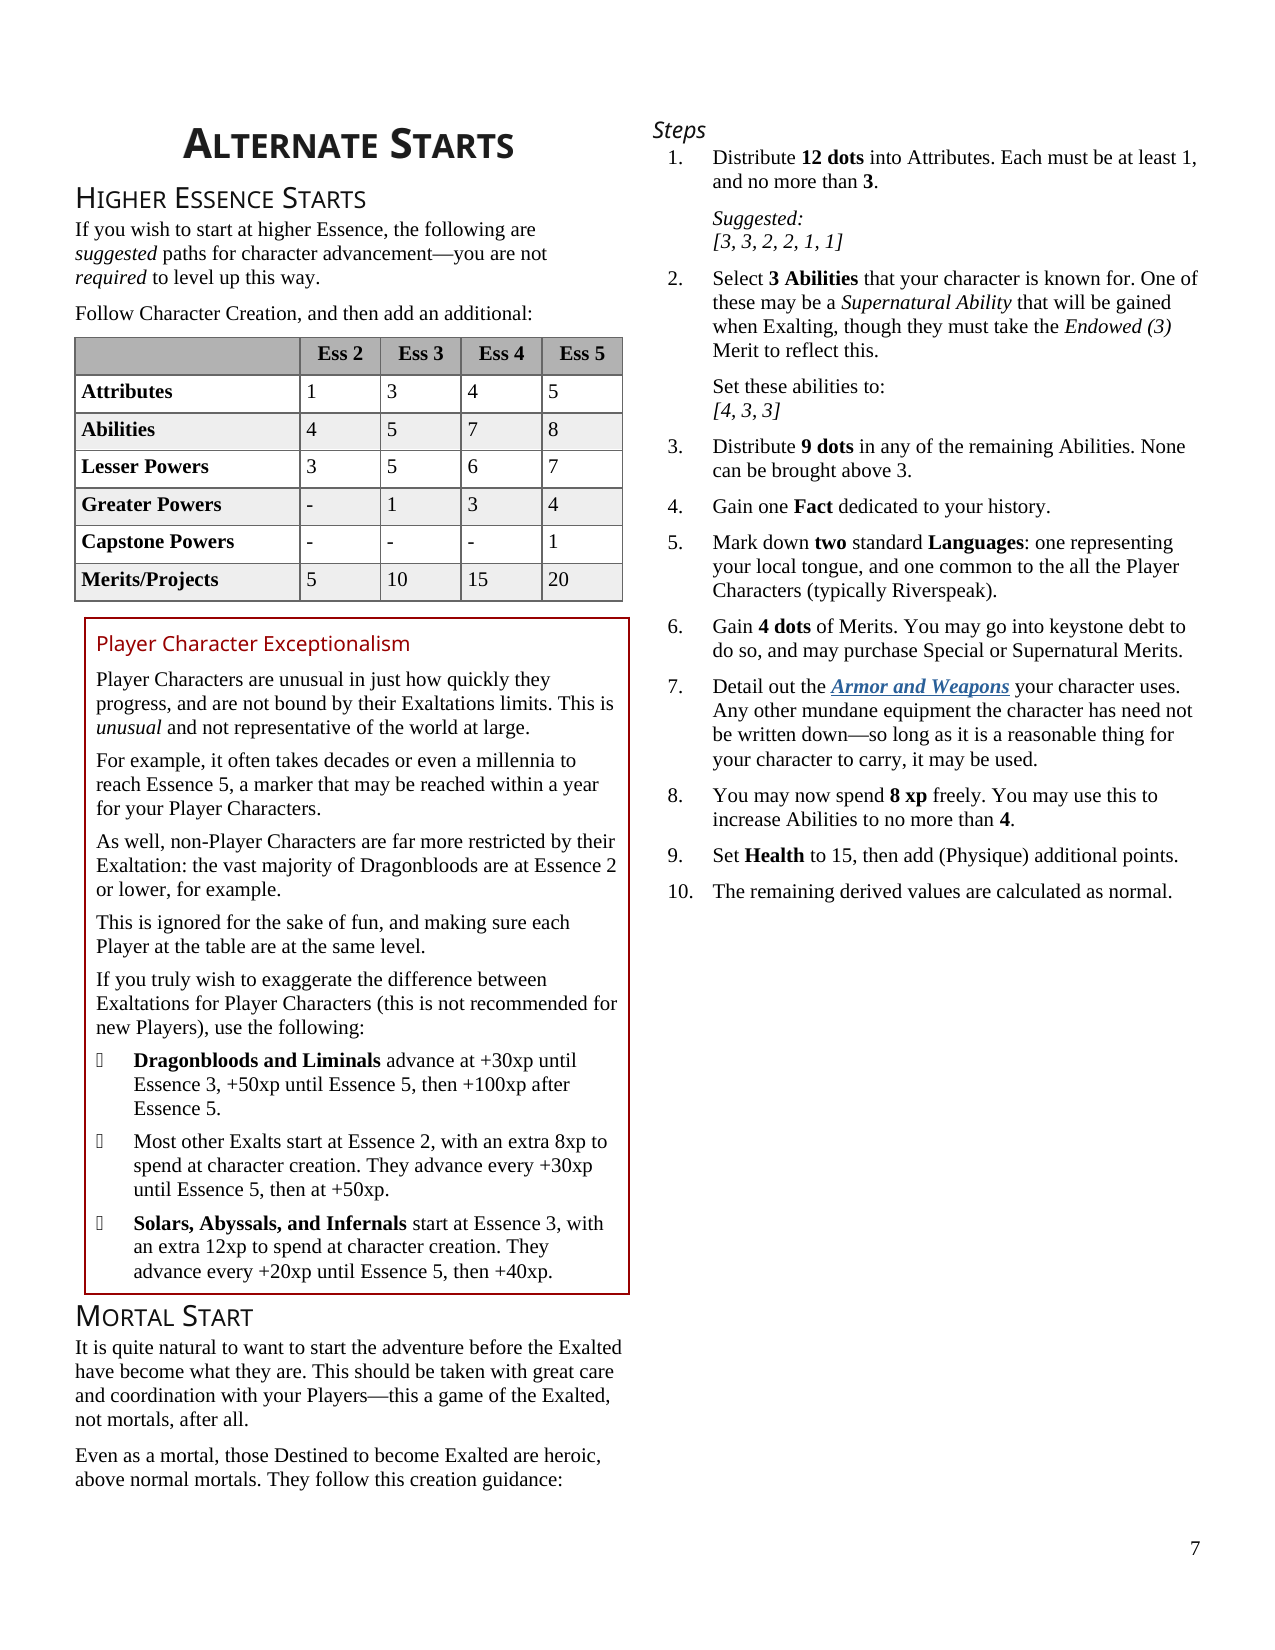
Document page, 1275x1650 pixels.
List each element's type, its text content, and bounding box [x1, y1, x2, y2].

table_cell 3 [462, 489, 541, 525]
table_cell Merits/Projects [76, 564, 299, 600]
subtitle Mortal Start [75, 1295, 622, 1335]
table_cell - [381, 526, 460, 562]
subtitle Steps [652, 114, 1200, 145]
table_cell 1 [381, 489, 460, 525]
table_cell 7 [462, 414, 541, 449]
table_cell 4 [462, 376, 541, 412]
table_header Ess 4 [462, 338, 541, 374]
table_cell 7 [543, 451, 622, 487]
list Gain 4 dots of Merits. You may go into keystone debt to do so, and may purchase Special or Supernatural Merits. [667, 614, 1200, 662]
table_cell Abilities [76, 414, 299, 449]
table_cell 15 [462, 564, 541, 600]
table_cell 3 [301, 451, 380, 487]
list Set Health to 15, then add (Physique) additional points. [667, 843, 1200, 867]
table_cell 20 [543, 564, 622, 600]
list Set these abilities to: [4, 3, 3] [667, 374, 1200, 422]
subtitle Higher Essence Starts [75, 177, 622, 217]
table_cell 6 [462, 451, 541, 487]
table_cell 5 [381, 414, 460, 449]
table_cell 10 [381, 564, 460, 600]
table_cell 1 [543, 526, 622, 562]
text Even as a mortal, those Destined to become Exalted are heroic, above normal mortals. They follow this creation guidance: [75, 1443, 622, 1491]
list The remaining derived values are calculated as normal. [667, 879, 1200, 903]
list Distribute 9 dots in any of the remaining Abilities. None can be brought above 3. [667, 434, 1200, 482]
table_cell 5 [543, 376, 622, 412]
list Detail out the Armor and Weapons your character uses. Any other mundane equipment the character has need not be written down—so long as it is a reasonable thing for your character to carry, it may be used. [667, 674, 1200, 771]
list Suggested: [3, 3, 2, 2, 1, 1] [667, 205, 1200, 253]
table_cell 5 [381, 451, 460, 487]
table_cell - [301, 489, 380, 525]
table_cell - [462, 526, 541, 562]
table_cell 1 [301, 376, 380, 412]
table_header Player Character Exceptionalism Player Characters are unusual in just how quickly they progress, and are not bound by their Exaltations limits. This is unusual and not representative of the world at large. For example, it often takes decades or even a millennia to reach Essence 5, a marker that may be reached within a year for your Player Characters. As well, non-Player Characters are far more restricted by their Exaltation: the vast majority of Dragonbloods are at Essence 2 or lower, for example. This is ignored for the sake of fun, and making sure each Player at the table are at the same level. If you truly wish to exaggerate the difference between Exaltations for Player Characters (this is not recommended for new Players), use the following: Dragonbloods and Liminals advance at +30xp until Essence 3, +50xp until Essence 5, then +100xp after Essence 5. Most other Exalts start at Essence 2, with an extra 8xp to spend at character creation. They advance every +30xp until Essence 5, then at +50xp. Solars, Abyssals, and Infernals start at Essence 3, with an extra 12xp to spend at character creation. They advance every +20xp until Essence 5, then +40xp. [86, 619, 628, 1293]
table_cell 3 [381, 376, 460, 412]
table_cell 5 [301, 564, 380, 600]
table_cell - [301, 526, 380, 562]
table_cell Greater Powers [76, 489, 299, 525]
table_cell Attributes [76, 376, 299, 412]
list You may now spend 8 xp freely. You may use this to increase Abilities to no more than 4. [667, 782, 1200, 831]
subtitle Alternate Starts [75, 114, 622, 171]
table_header [76, 338, 299, 374]
table_header Ess 3 [381, 338, 460, 374]
list Mark down two standard Languages: one representing your local tongue, and one common to the all the Player Characters (typically Riverspeak). [667, 530, 1200, 602]
text If you wish to start at higher Essence, the following are suggested paths for character advancement—you are not required to level up this way. [75, 217, 622, 289]
text It is quite natural to want to start the adventure before the Exalted have become what they are. This should be taken with great care and coordination with your Players—this a game of the Exalted, not mortals, after all. [75, 1335, 622, 1431]
list Select 3 Abilities that your character is known for. One of these may be a Supernatural Ability that will be gained when Exalting, though they must take the Endowed (3) Merit to reflect this. [667, 266, 1200, 362]
list Distribute 12 dots into Attributes. Each must be at least 1, and no more than 3. [667, 145, 1200, 193]
list Gain one Fact dedicated to your history. [667, 494, 1200, 518]
table_cell Lesser Powers [76, 451, 299, 487]
table_header Ess 2 [301, 338, 380, 374]
table_header Ess 5 [543, 338, 622, 374]
text Follow Character Creation, and then add an additional: [75, 301, 622, 325]
table_cell 4 [543, 489, 622, 525]
table_cell Capstone Powers [76, 526, 299, 562]
table_cell 4 [301, 414, 380, 449]
table_cell 8 [543, 414, 622, 449]
